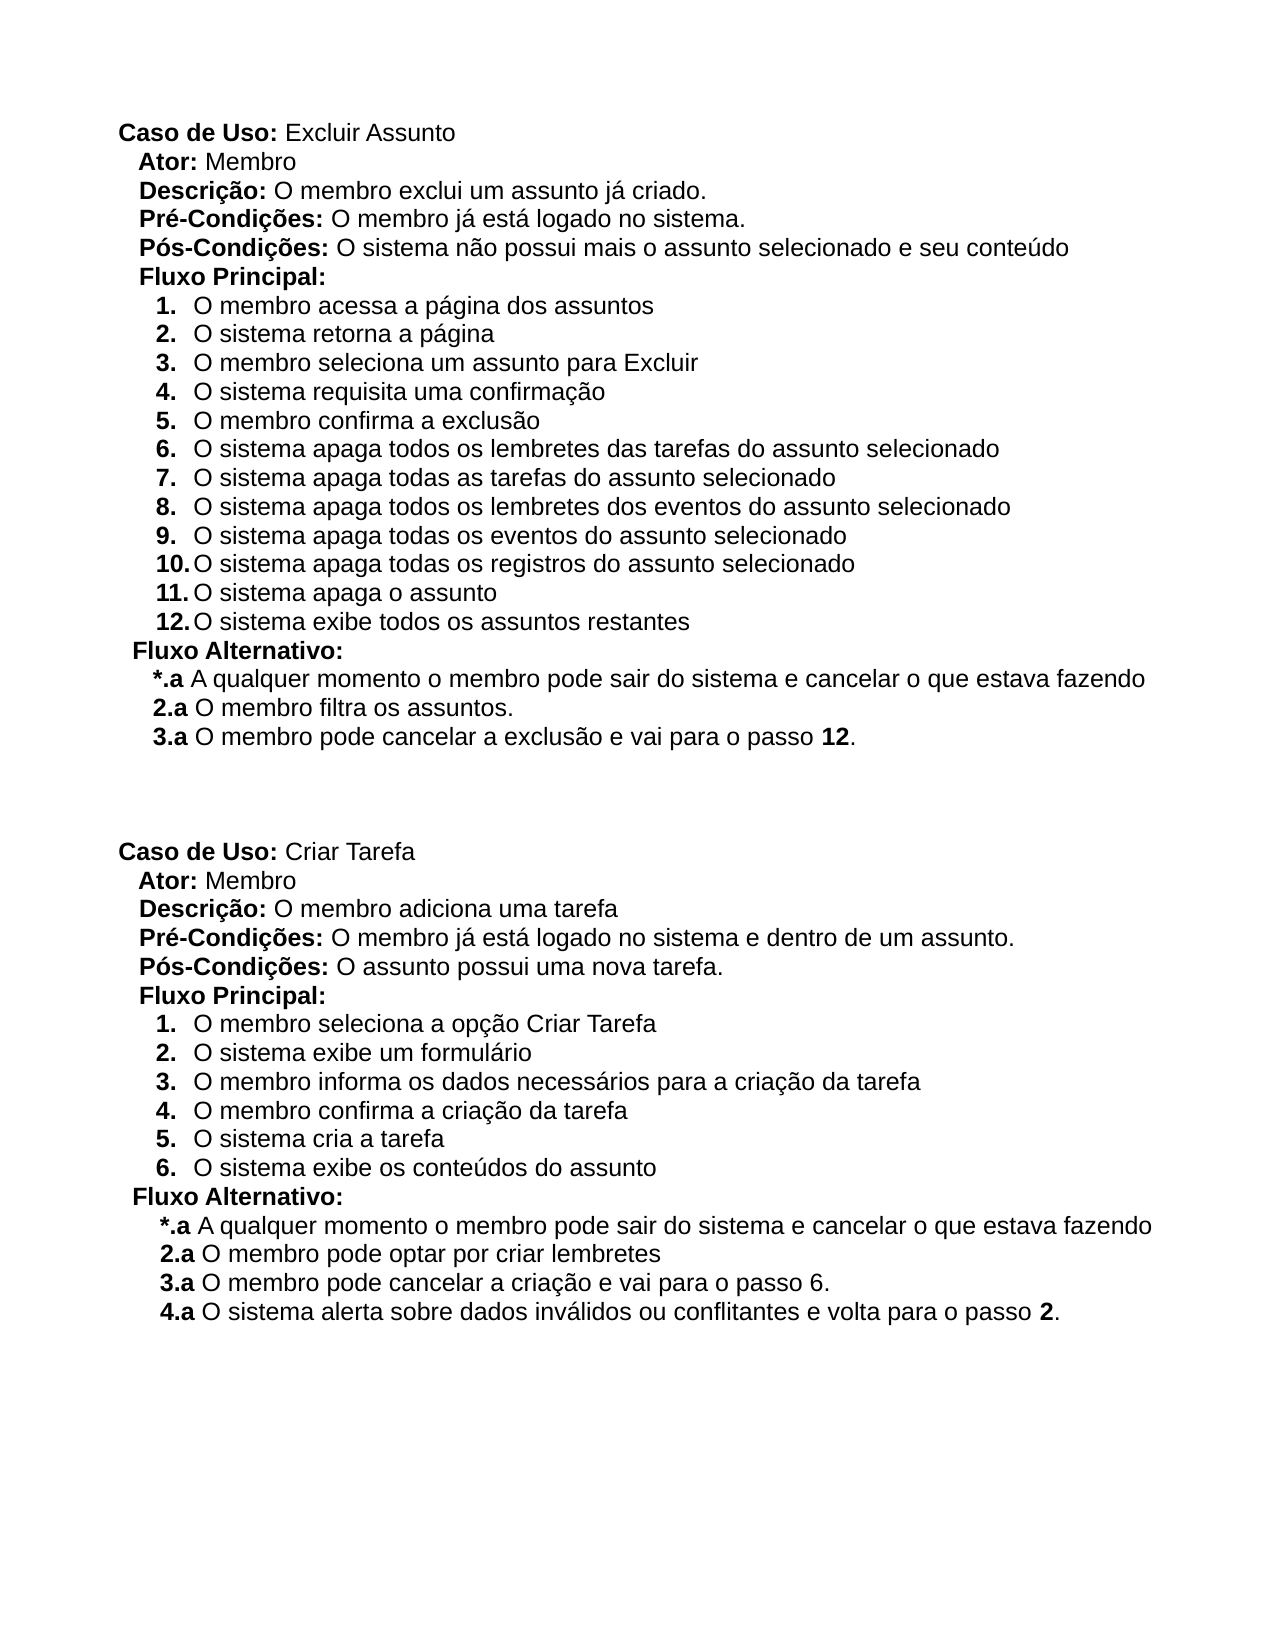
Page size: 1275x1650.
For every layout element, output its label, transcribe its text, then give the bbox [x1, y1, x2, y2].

text Caso de Uso: Criar Tarefa [118, 837, 1157, 866]
text Caso de Uso: Excluir Assunto [118, 118, 1157, 147]
text Pós-Condições: O sistema não possui mais o assunto selecionado e seu conteúdo [118, 233, 1157, 262]
text Pós-Condições: O assunto possui uma nova tarefa. [118, 952, 1157, 981]
list O membro seleciona um assunto para Excluir [156, 348, 1157, 377]
list O sistema exibe os conteúdos do assunto [156, 1153, 1157, 1182]
text 2.a O membro filtra os assuntos. [118, 693, 1157, 722]
text Pré-Condições: O membro já está logado no sistema. [118, 204, 1157, 233]
text 2.a O membro pode optar por criar lembretes [118, 1239, 1157, 1268]
text 3.a O membro pode cancelar a criação e vai para o passo 6. [118, 1268, 1157, 1297]
text Descrição: O membro exclui um assunto já criado. [118, 176, 1157, 204]
text Ator: Membro [118, 866, 1157, 894]
text Fluxo Alternativo: [118, 636, 1157, 664]
text *.a A qualquer momento o membro pode sair do sistema e cancelar o que estava fazendo [118, 664, 1157, 693]
list O sistema retorna a página [156, 319, 1157, 348]
text *.a A qualquer momento o membro pode sair do sistema e cancelar o que estava fazendo [118, 1211, 1157, 1239]
list O sistema apaga todas os registros do assunto selecionado [156, 549, 1157, 578]
list O membro confirma a exclusão [156, 406, 1157, 434]
list O sistema cria a tarefa [156, 1124, 1157, 1153]
text Descrição: O membro adiciona uma tarefa [118, 894, 1157, 923]
list O sistema apaga todas as tarefas do assunto selecionado [156, 463, 1157, 492]
text Fluxo Principal: [118, 981, 1157, 1009]
list O sistema apaga o assunto [156, 578, 1157, 607]
list O sistema apaga todos os lembretes das tarefas do assunto selecionado [156, 434, 1157, 463]
text Fluxo Principal: [118, 262, 1157, 291]
text Ator: Membro [118, 147, 1157, 176]
list O sistema apaga todos os lembretes dos eventos do assunto selecionado [156, 492, 1157, 521]
text 4.a O sistema alerta sobre dados inválidos ou conflitantes e volta para o passo 2. [118, 1297, 1157, 1326]
list O membro confirma a criação da tarefa [156, 1096, 1157, 1124]
list O membro informa os dados necessários para a criação da tarefa [156, 1067, 1157, 1096]
list O sistema apaga todas os eventos do assunto selecionado [156, 521, 1157, 549]
text Fluxo Alternativo: [118, 1182, 1157, 1211]
list O membro seleciona a opção Criar Tarefa [156, 1009, 1157, 1038]
list O sistema requisita uma confirmação [156, 377, 1157, 406]
text 3.a O membro pode cancelar a exclusão e vai para o passo 12. [118, 722, 1157, 751]
list O sistema exibe um formulário [156, 1038, 1157, 1067]
list O membro acessa a página dos assuntos [156, 291, 1157, 319]
text Pré-Condições: O membro já está logado no sistema e dentro de um assunto. [118, 923, 1157, 952]
list O sistema exibe todos os assuntos restantes [156, 607, 1157, 636]
